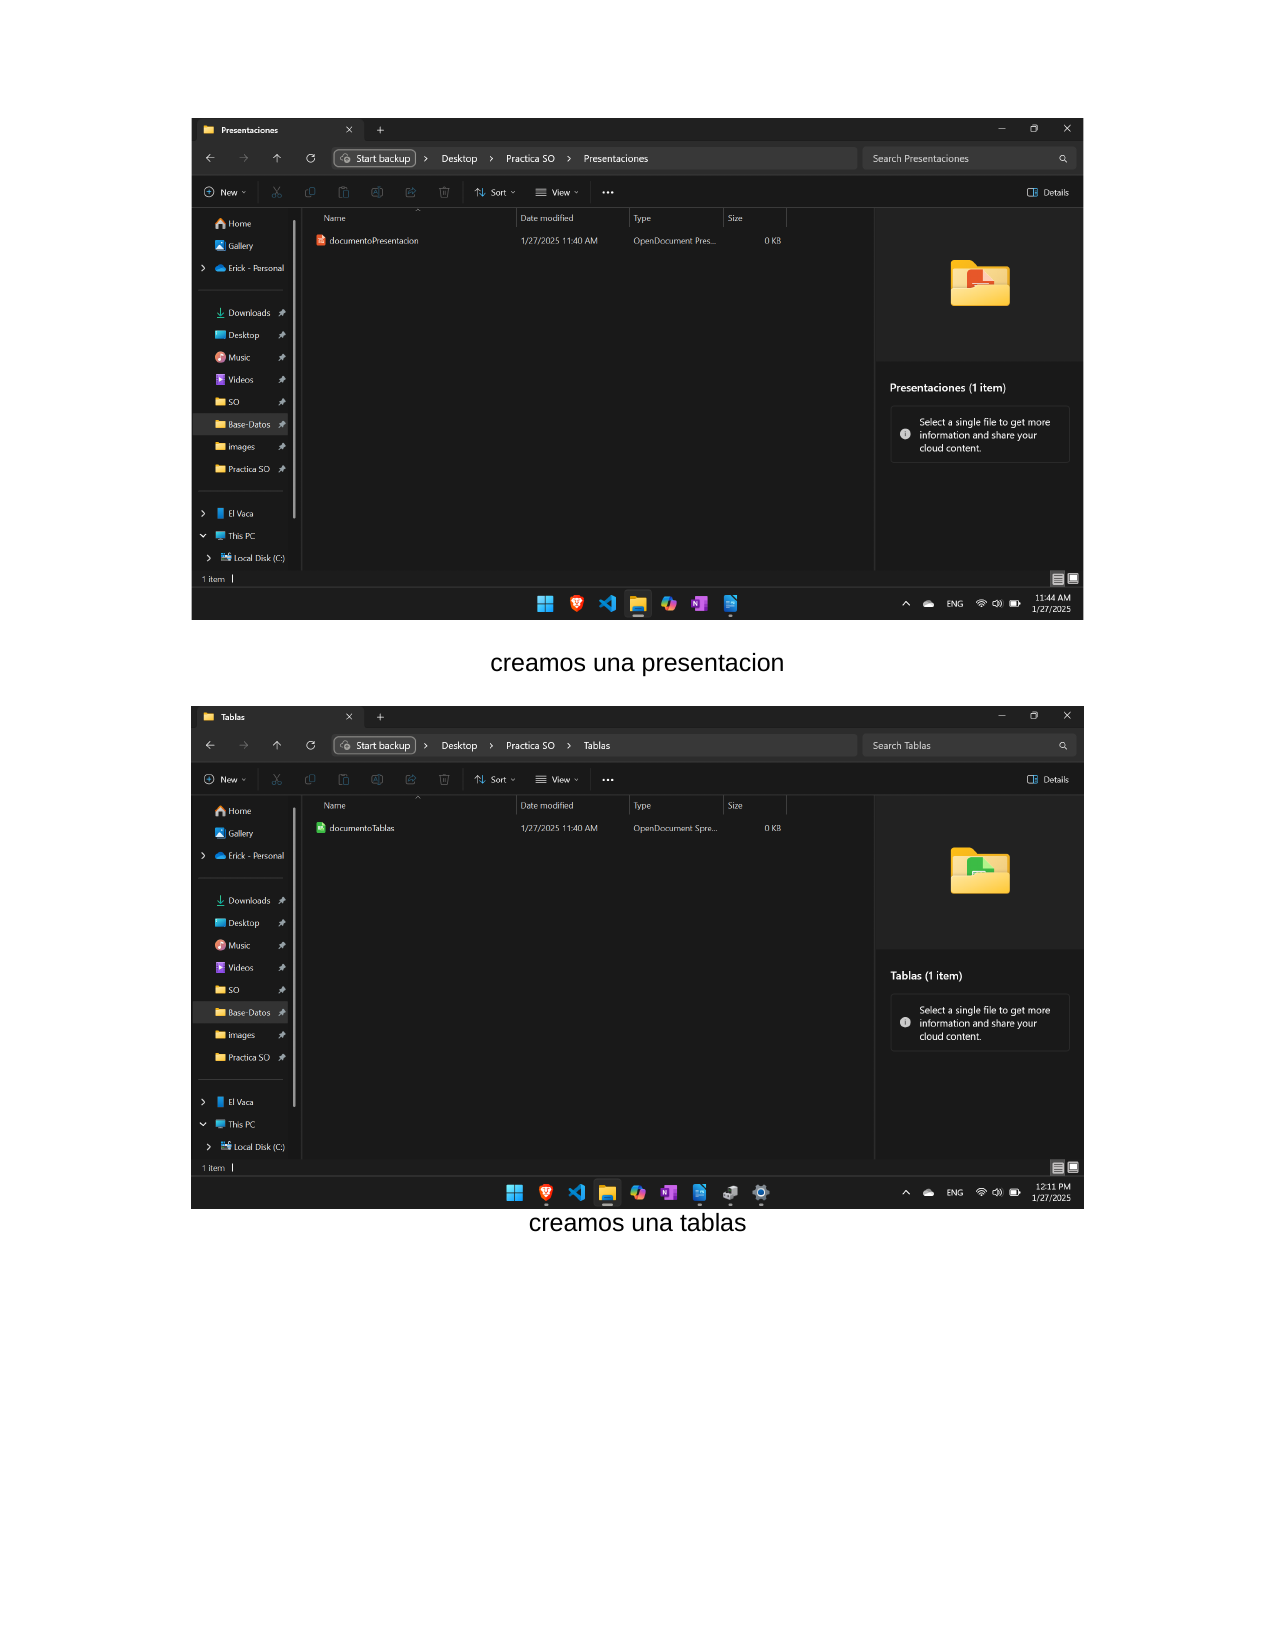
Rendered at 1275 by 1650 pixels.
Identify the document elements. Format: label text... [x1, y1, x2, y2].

text creamos una tablas [118, 1136, 1157, 1237]
picture [191, 118, 1084, 620]
text creamos una presentacion [118, 648, 1157, 677]
picture [191, 706, 1084, 1209]
